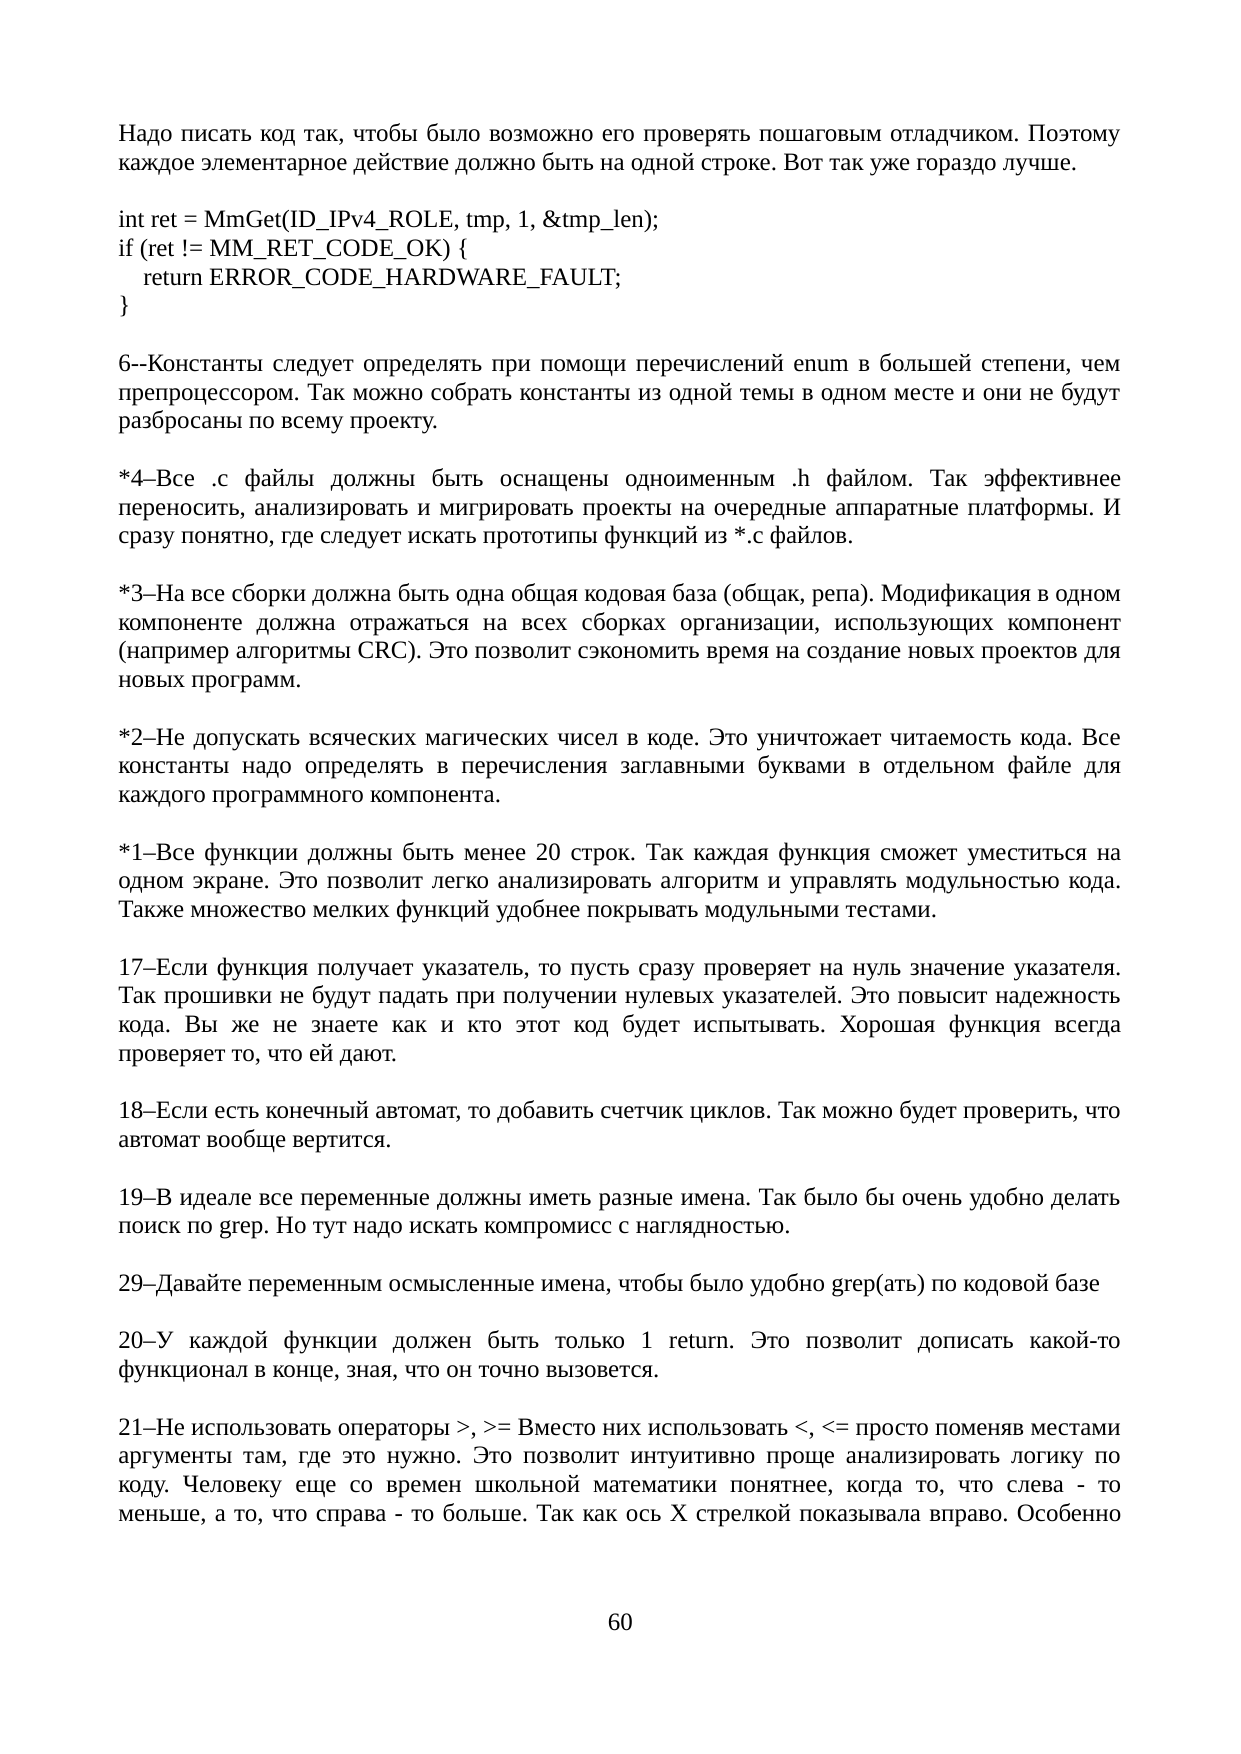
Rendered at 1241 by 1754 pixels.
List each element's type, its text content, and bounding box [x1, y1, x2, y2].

text return ERROR_CODE_HARDWARE_FAULT; [118, 262, 1122, 291]
text *3–На все сборки должна быть одна общая кодовая база (общак, репа). Модификация в одном компоненте должна отражаться на всех сборках организации, использующих компонент (например алгоритмы CRC). Это позволит сэкономить время на создание новых проектов для новых программ. [118, 578, 1122, 693]
text *4–Все .с файлы должны быть оснащены одноименным .h файлом. Так эффективнее переносить, анализировать и мигрировать проекты на очередные аппаратные платформы. И сразу понятно, где следует искать прототипы функций из *.c файлов. [118, 463, 1122, 549]
text if (ret != MM_RET_CODE_OK) { [118, 233, 1122, 262]
text 29–Давайте переменным осмысленные имена, чтобы было удобно grep(ать) по кодовой базе [118, 1268, 1122, 1297]
text 21–Не использовать операторы >, >= Вместо них использовать <, <= просто поменяв местами аргументы там, где это нужно. Это позволит интуитивно проще анализировать логику по коду. Человеку еще со времен школьной математики понятнее, когда то, что слева - то меньше, а то, что справа - то больше. Так как ось X стрелкой показывала вправо. Особенно [118, 1412, 1122, 1527]
text int ret = MmGet(ID_IPv4_ROLE, tmp, 1, &tmp_len); [118, 204, 1122, 233]
text 6--Константы следует определять при помощи перечислений enum в большей степени, чем препроцессором. Так можно собрать константы из одной темы в одном месте и они не будут разбросаны по всему проекту. [118, 348, 1122, 434]
text 18–Если есть конечный автомат, то добавить счетчик циклов. Так можно будет проверить, что автомат вообще вертится. [118, 1096, 1122, 1153]
text 17–Если функция получает указатель, то пусть сразу проверяет на нуль значение указателя. Так прошивки не будут падать при получении нулевых указателей. Это повысит надежность кода. Вы же не знаете как и кто этот код будет испытывать. Хорошая функция всегда проверяет то, что ей дают. [118, 952, 1122, 1067]
text *2–Не допускать всяческих магических чисел в коде. Это уничтожает читаемость кода. Все константы надо определять в перечисления заглавными буквами в отдельном файле для каждого программного компонента. [118, 722, 1122, 808]
text 19–В идеале все переменные должны иметь разные имена. Так было бы очень удобно делать поиск по grep. Но тут надо искать компромисс с наглядностью. [118, 1182, 1122, 1239]
text Надо писать код так, чтобы было возможно его проверять пошаговым отладчиком. Поэтому каждое элементарное действие должно быть на одной строке. Вот так уже гораздо лучше. [118, 118, 1122, 176]
text 20–У каждой функции должен быть только 1 return. Это позволит дописать какой-то функционал в конце, зная, что он точно вызовется. [118, 1326, 1122, 1383]
text *1–Все функции должны быть менее 20 строк. Так каждая функция сможет уместиться на одном экране. Это позволит легко анализировать алгоритм и управлять модульностью кода. Также множество мелких функций удобнее покрывать модульными тестами. [118, 837, 1122, 923]
text } [118, 291, 1122, 319]
